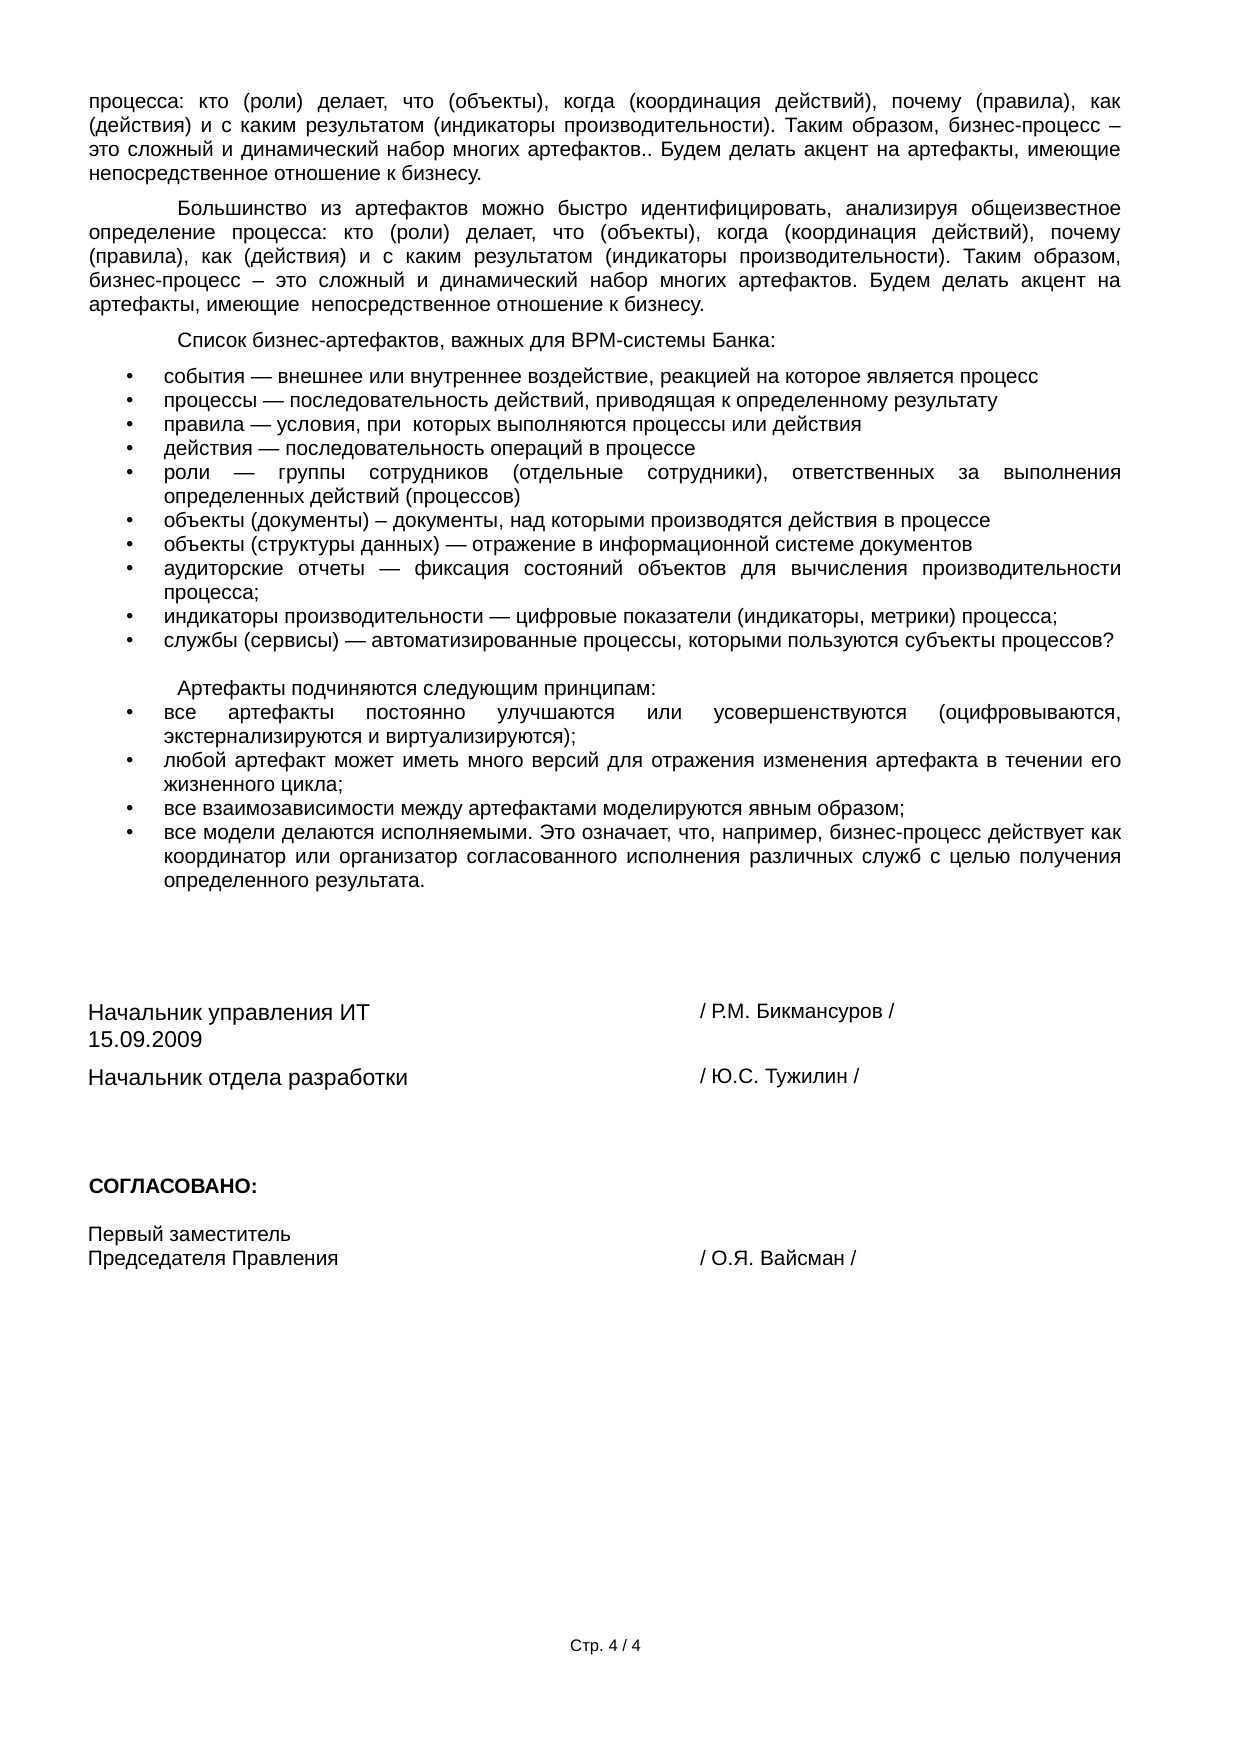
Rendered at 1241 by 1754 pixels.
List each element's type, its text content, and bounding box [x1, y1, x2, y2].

text Артефакты подчиняются следующим принципам: [88, 676, 1122, 700]
list индикаторы производительности — цифровые показатели (индикаторы, метрики) процесса; [126, 604, 1122, 628]
list службы (сервисы) — автоматизированные процессы, которыми пользуются субъекты процессов? [126, 628, 1122, 652]
list действия — последовательность операций в процессе [126, 436, 1122, 460]
table_cell [469, 1064, 700, 1102]
table_header Первый заместитель Председателя Правления [88, 1222, 469, 1269]
table_header / Р.М. Бикмансуров / [700, 999, 1122, 1064]
list все взаимозависимости между артефактами моделируются явным образом; [126, 796, 1122, 820]
list правила — условия, при которых выполняются процессы или действия [126, 412, 1122, 436]
text Список бизнес-артефактов, важных для BPM-системы Банка: [88, 328, 1122, 352]
table_header [469, 1222, 700, 1269]
text Большинство из артефактов можно быстро идентифицировать, анализируя общеизвестное определение процесса: кто (роли) делает, что (объекты), когда (координация действий), почему (правила), как (действия) и с каким результатом (индикаторы производительности). Таким образом, бизнес-процесс – это сложный и динамический набор многих артефактов. Будем делать акцент на артефакты, имеющие непосредственное отношение к бизнесу. [88, 196, 1122, 316]
list объекты (структуры данных) — отражение в информационной системе документов [126, 532, 1122, 556]
table_cell Начальник отдела разработки [88, 1064, 469, 1102]
list объекты (документы) – документы, над которыми производятся действия в процессе [126, 508, 1122, 532]
list любой артефакт может иметь много версий для отражения изменения артефакта в течении его жизненного цикла; [126, 748, 1122, 796]
table_header / О.Я. Вайсман / [700, 1222, 1122, 1269]
list процессы — последовательность действий, приводящая к определенному результату [126, 387, 1122, 412]
table_header Начальник управления ИТ 15.09.2009 [88, 999, 469, 1064]
list аудиторские отчеты — фиксация состояний объектов для вычисления производительности процесса; [126, 556, 1122, 604]
list события — внешнее или внутреннее воздействие, реакцией на которое является процесс [126, 363, 1122, 387]
table_header [469, 999, 700, 1064]
list все артефакты постоянно улучшаются или усовершенствуются (оцифровываются, экстернализируются и виртуализируются); [126, 700, 1122, 748]
list роли — группы сотрудников (отдельные сотрудники), ответственных за выполнения определенных действий (процессов) [126, 460, 1122, 508]
text СОГЛАСОВАНО: [88, 1174, 1122, 1198]
text процесса: кто (роли) делает, что (объекты), когда (координация действий), почему (правила), как (действия) и с каким результатом (индикаторы производительности). Таким образом, бизнес-процесс – это сложный и динамический набор многих артефактов.. Будем делать акцент на артефакты, имеющие непосредственное отношение к бизнесу. [88, 88, 1122, 184]
table_cell / Ю.С. Тужилин / [700, 1064, 1122, 1102]
list все модели делаются исполняемыми. Это означает, что, например, бизнес-процесс действует как координатор или организатор согласованного исполнения различных служб с целью получения определенного результата. [126, 820, 1122, 892]
